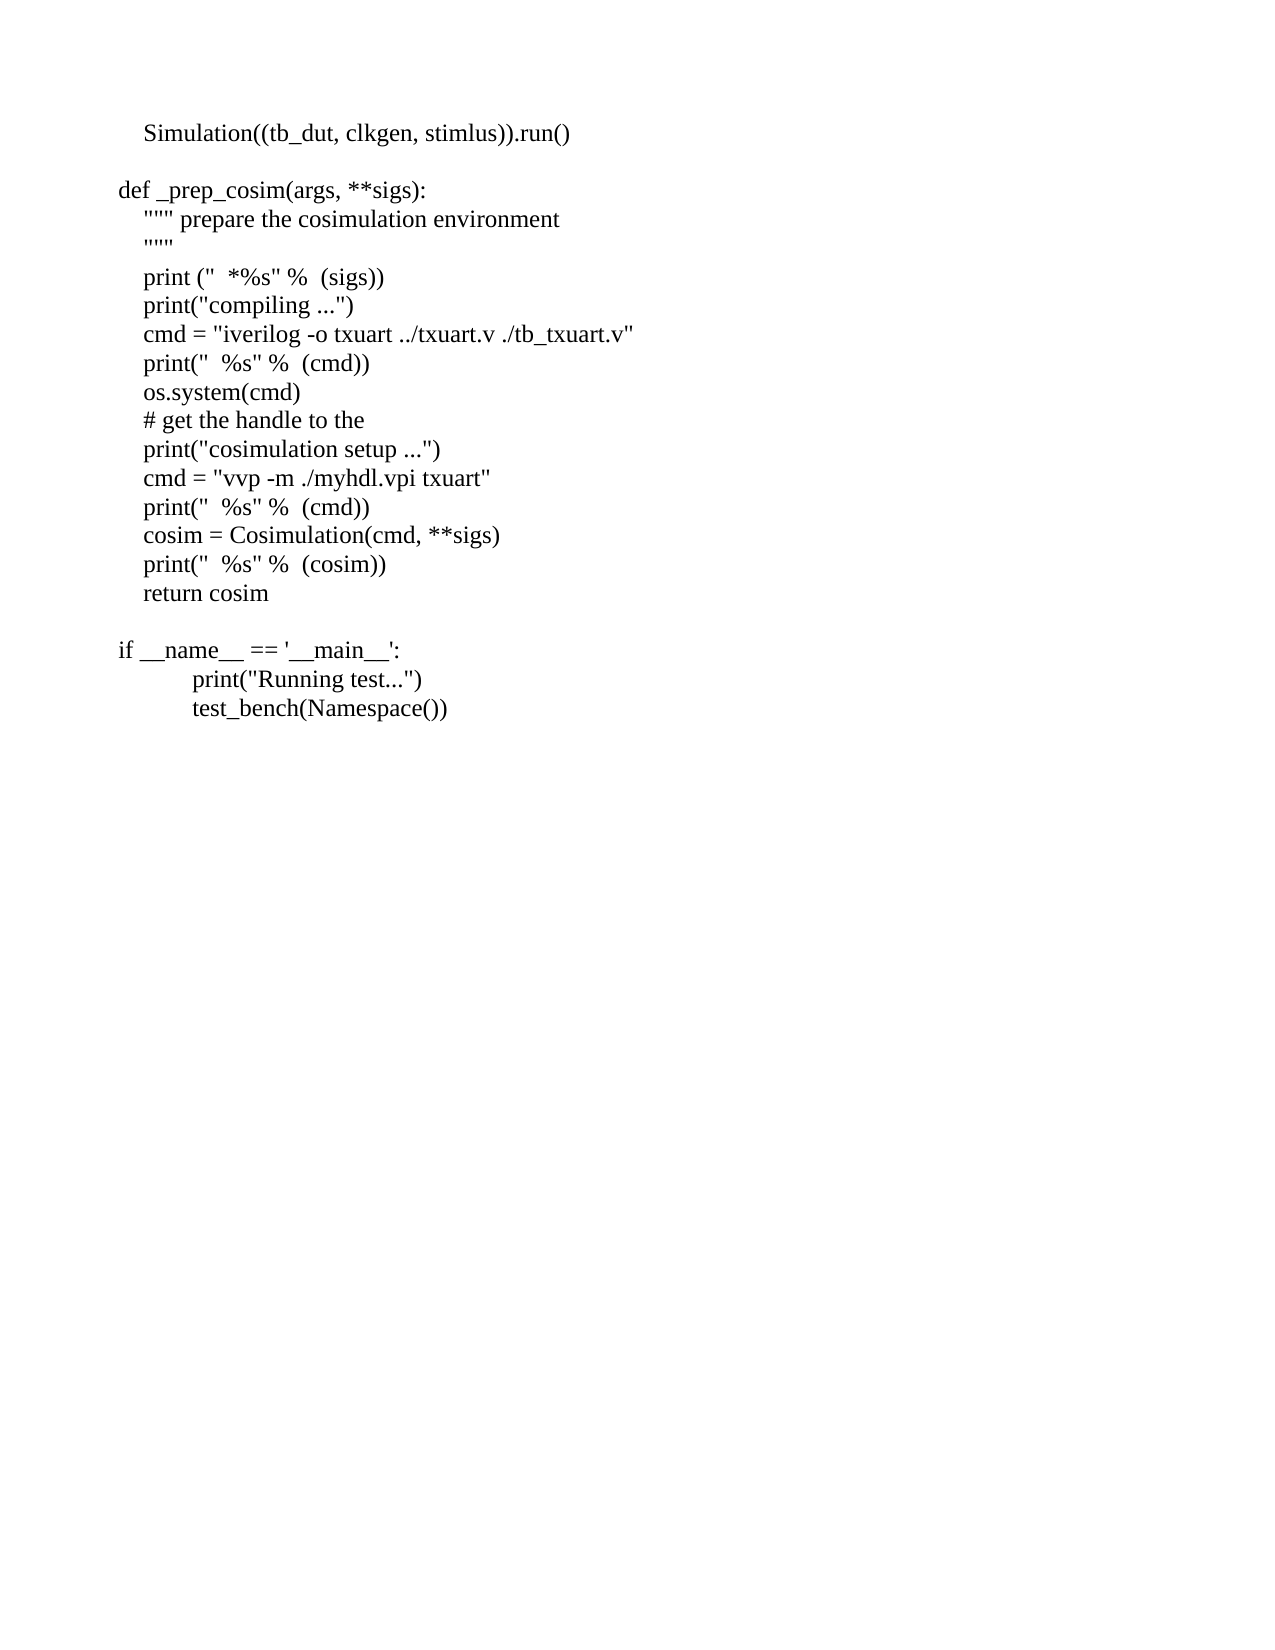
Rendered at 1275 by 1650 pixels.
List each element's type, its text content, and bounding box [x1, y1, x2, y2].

text os.system(cmd) [118, 377, 1157, 406]
text print(" %s" % (cmd)) [118, 492, 1157, 521]
text return cosim [118, 578, 1157, 607]
text cmd = "iverilog -o txuart ../txuart.v ./tb_txuart.v" [118, 319, 1157, 348]
text print(" %s" % (cmd)) [118, 348, 1157, 377]
text # get the handle to the [118, 406, 1157, 434]
text print("Running test...") [118, 664, 1157, 693]
text def _prep_cosim(args, **sigs): [118, 176, 1157, 204]
text print (" *%s" % (sigs)) [118, 262, 1157, 291]
text test_bench(Namespace()) [118, 693, 1157, 722]
text print("compiling ...") [118, 291, 1157, 319]
text print("cosimulation setup ...") [118, 434, 1157, 463]
text if __name__ == '__main__': [118, 636, 1157, 664]
text """ [118, 233, 1157, 262]
text """ prepare the cosimulation environment [118, 204, 1157, 233]
text print(" %s" % (cosim)) [118, 549, 1157, 578]
text cosim = Cosimulation(cmd, **sigs) [118, 521, 1157, 549]
text cmd = "vvp -m ./myhdl.vpi txuart" [118, 463, 1157, 492]
text Simulation((tb_dut, clkgen, stimlus)).run() [118, 118, 1157, 147]
